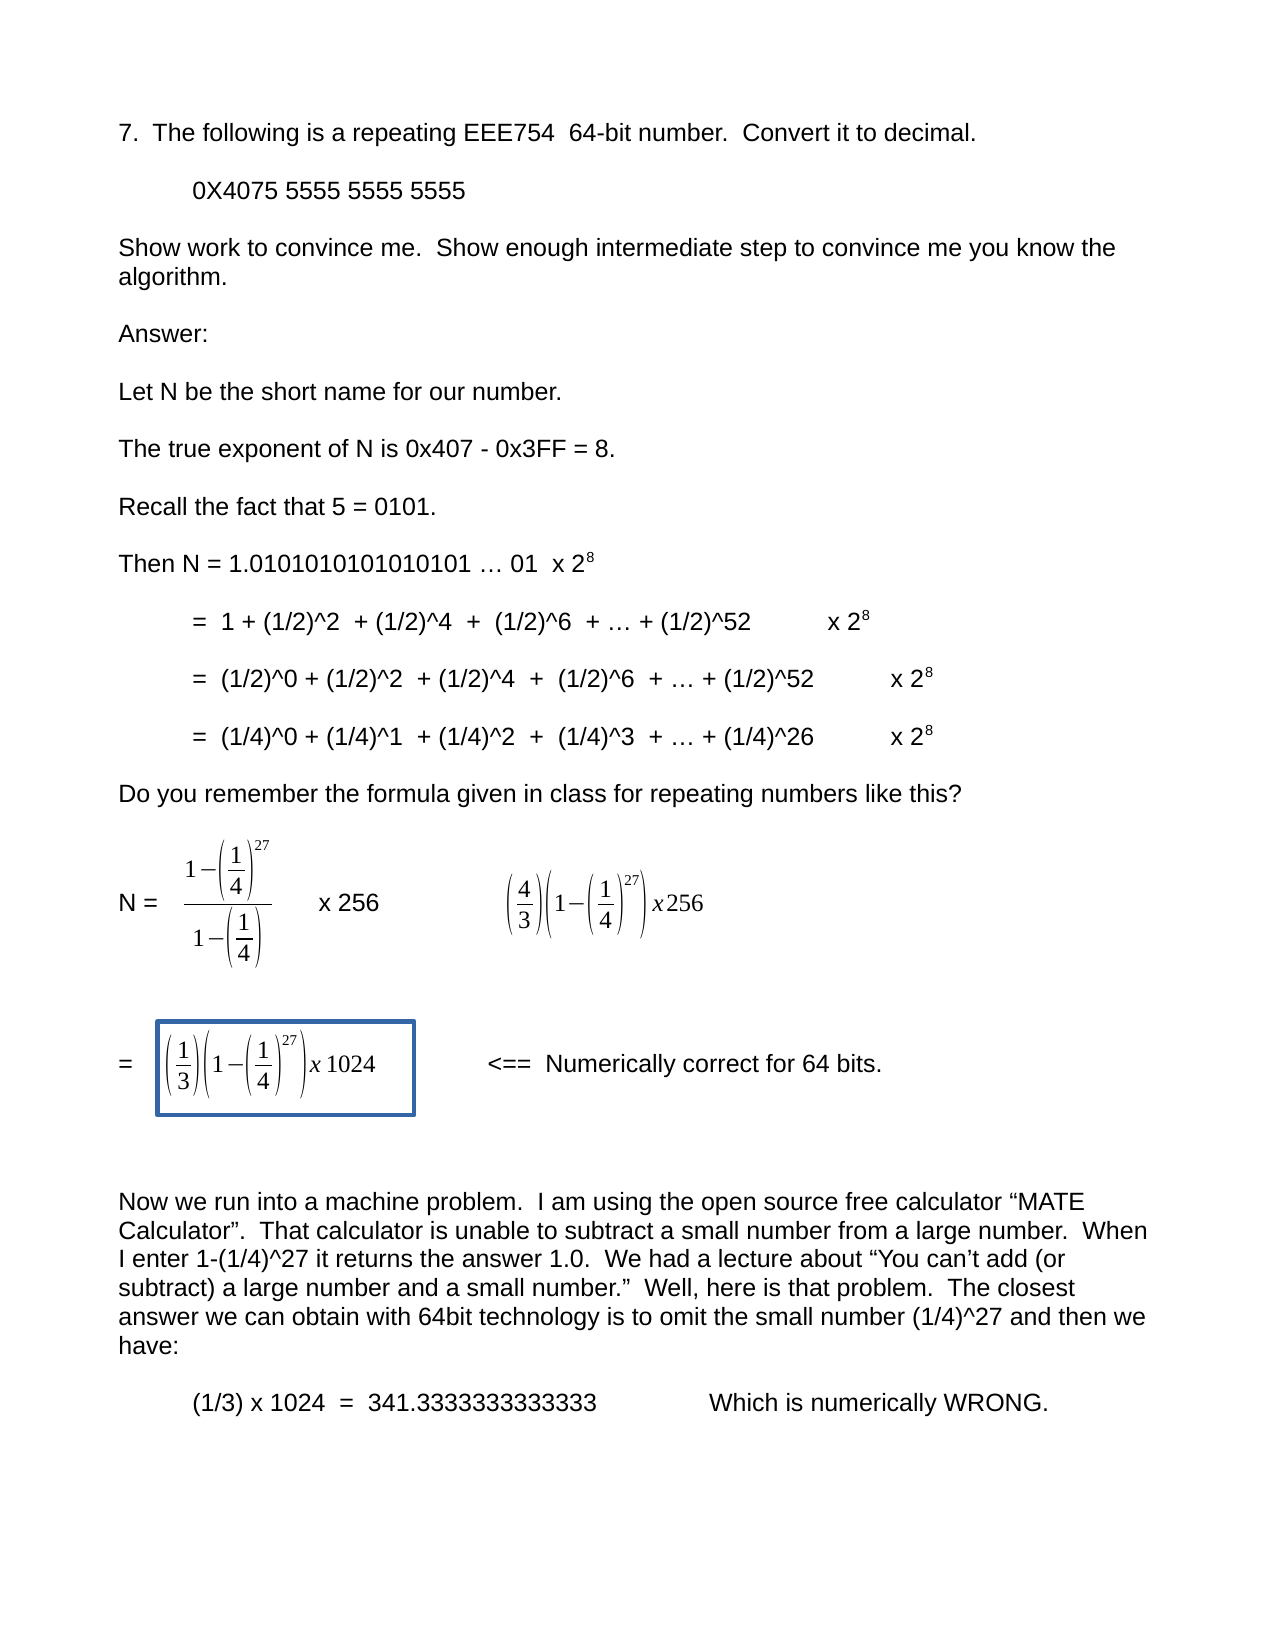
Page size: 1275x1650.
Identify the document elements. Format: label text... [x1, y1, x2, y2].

text = <== Numerically correct for 64 bits. [160, 1028, 412, 1101]
text Recall the fact that 5 = 0101. [118, 492, 1157, 521]
text Show work to convince me. Show enough intermediate step to convince me you know the algorithm. [118, 233, 1157, 291]
text 7. The following is a repeating EEE754 64-bit number. Convert it to decimal. [118, 118, 1157, 147]
text Now we run into a machine problem. I am using the open source free calculator “MATE Calculator”. That calculator is unable to subtract a small number from a large number. When I enter 1-(1/4)^27 it returns the answer 1.0. We had a lecture about “You can’t add (or subtract) a large number and a small number.” Well, here is that problem. The closest answer we can obtain with 64bit technology is to omit the small number (1/4)^27 and then we have: [118, 1187, 1157, 1359]
text = <== Numerically correct for 64 bits. [118, 1028, 155, 1101]
text = 1 + (1/2)^2 + (1/2)^4 + (1/2)^6 + … + (1/2)^52 x 28 [118, 607, 1157, 636]
text Let N be the short name for our number. [118, 377, 1157, 406]
text = <== Numerically correct for 64 bits. [416, 1028, 1157, 1101]
text Do you remember the formula given in class for repeating numbers like this? [118, 779, 1157, 808]
text The true exponent of N is 0x407 - 0x3FF = 8. [118, 434, 1157, 463]
text Then N = 1.0101010101010101 … 01 x 28 [118, 549, 1157, 578]
text N = x 256 [118, 837, 1157, 971]
text = (1/2)^0 + (1/2)^2 + (1/2)^4 + (1/2)^6 + … + (1/2)^52 x 28 [118, 664, 1157, 693]
text = (1/4)^0 + (1/4)^1 + (1/4)^2 + (1/4)^3 + … + (1/4)^26 x 28 [118, 722, 1157, 751]
text Answer: [118, 319, 1157, 348]
text 0X4075 5555 5555 5555 [118, 176, 1157, 204]
text (1/3) x 1024 = 341.3333333333333 Which is numerically WRONG. [118, 1388, 1157, 1417]
